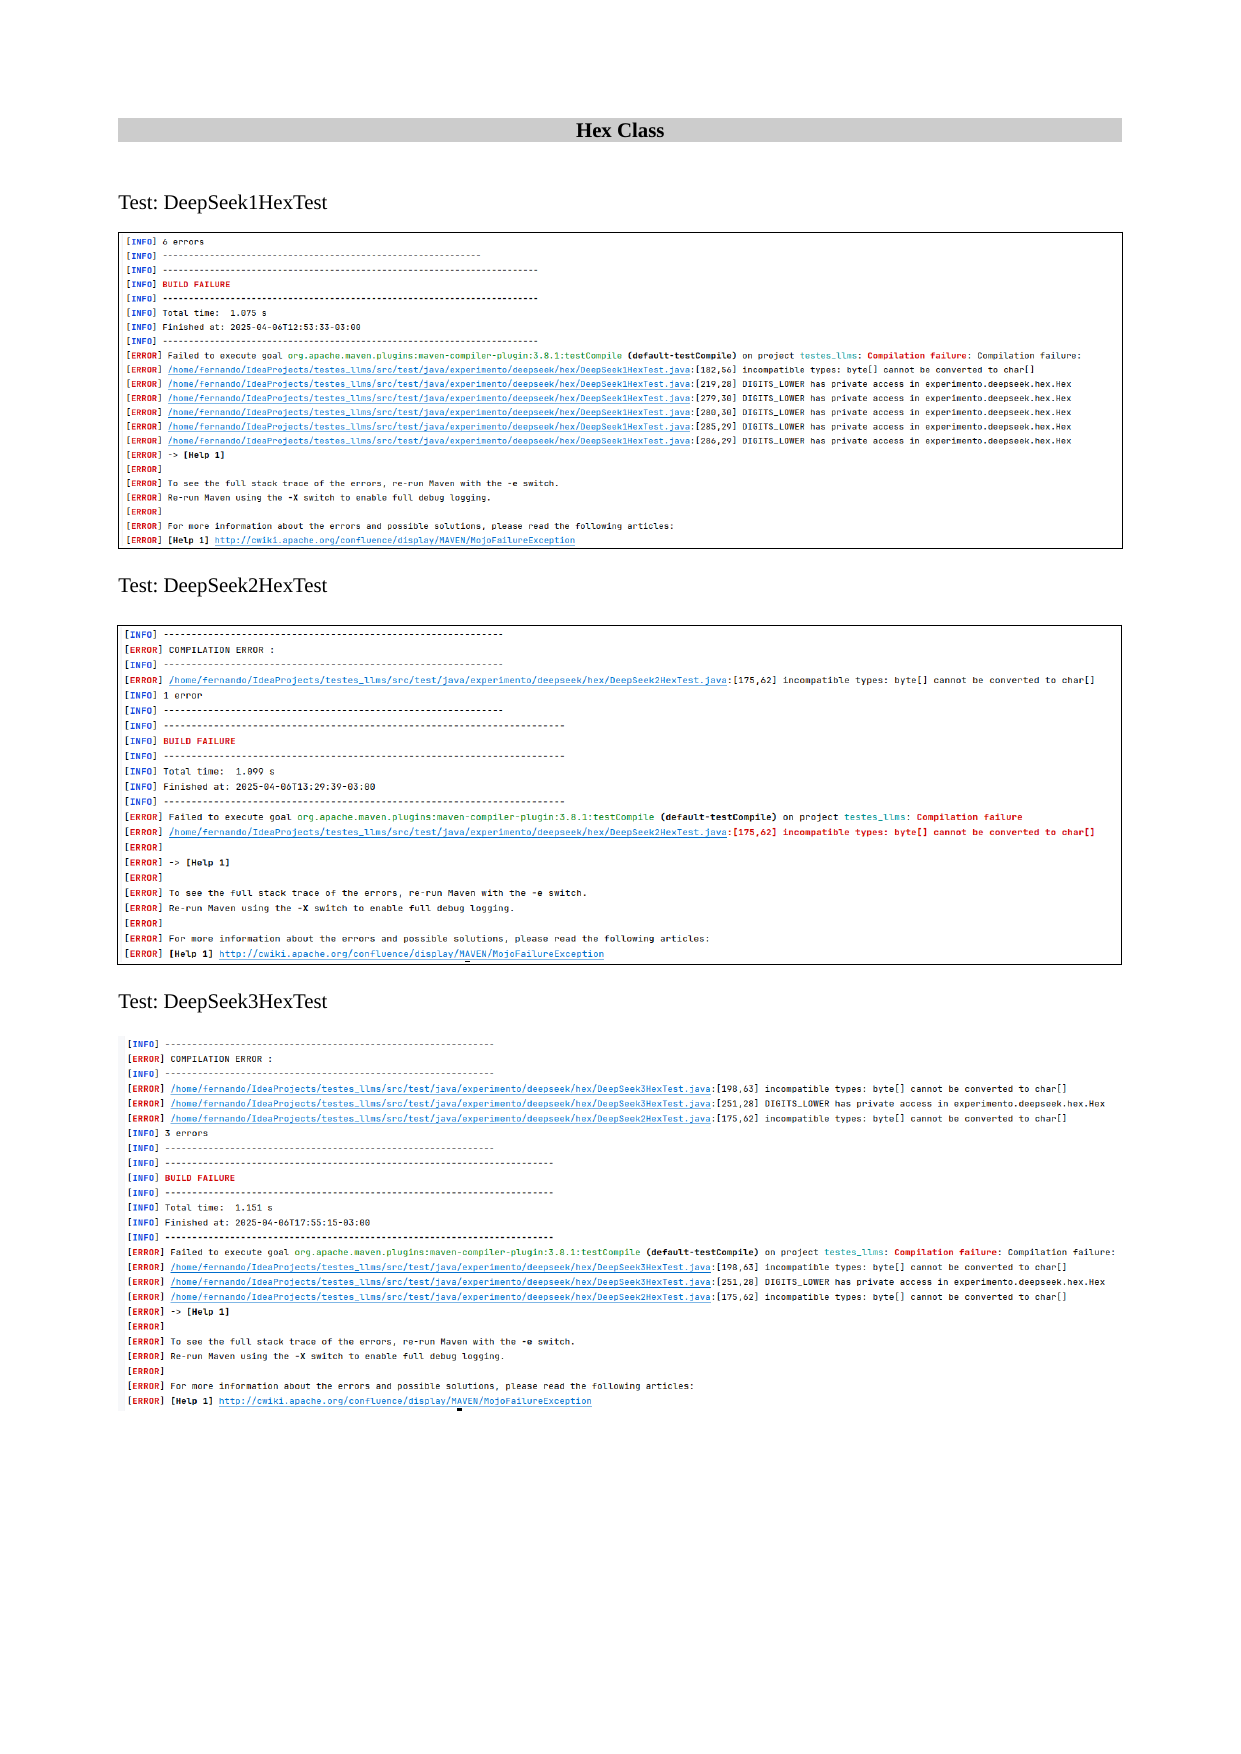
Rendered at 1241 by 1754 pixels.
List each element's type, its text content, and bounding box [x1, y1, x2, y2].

picture [121, 234, 1119, 546]
text Test: DeepSeek1HexTest [118, 190, 1122, 214]
text Test: DeepSeek2HexTest [118, 573, 1122, 597]
text Test: DeepSeek3HexTest [118, 988, 1122, 1013]
picture [119, 627, 1118, 962]
text Hex Class [118, 118, 1122, 142]
picture [118, 1036, 1123, 1411]
